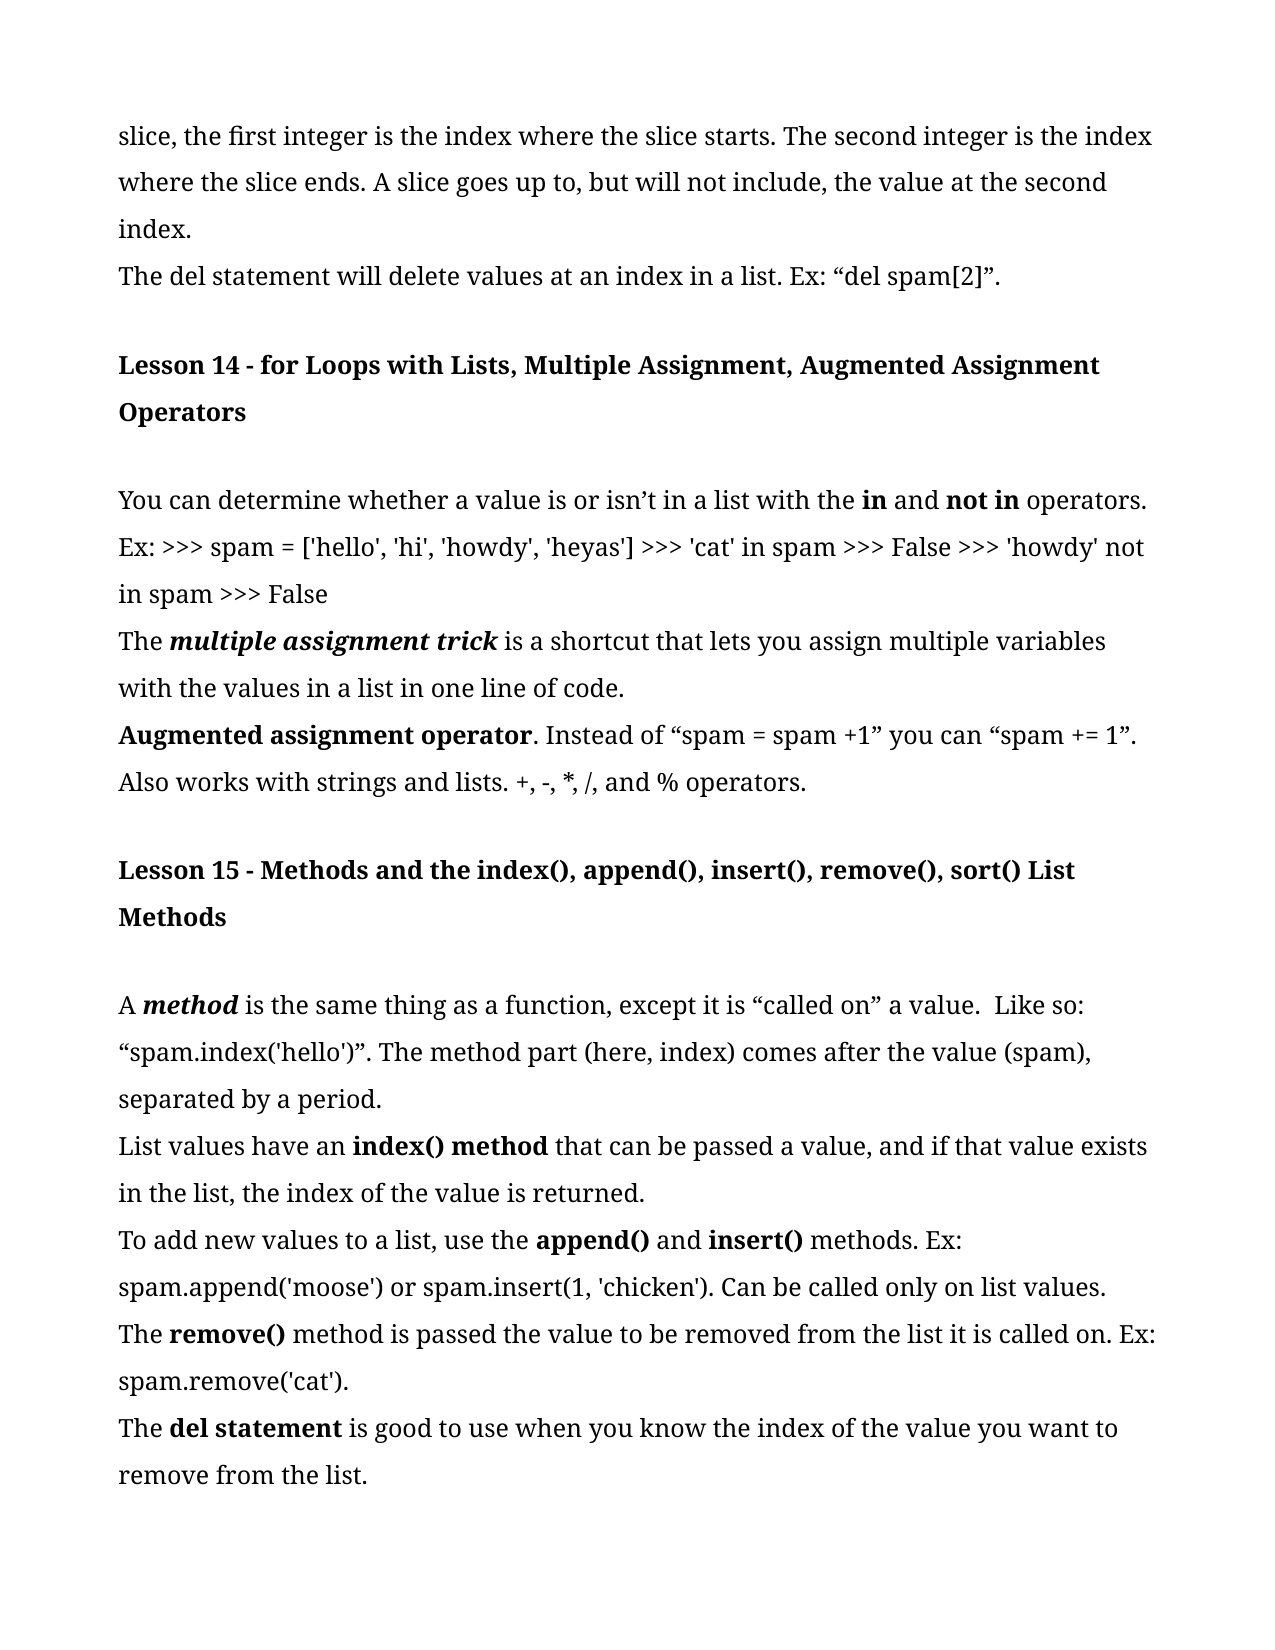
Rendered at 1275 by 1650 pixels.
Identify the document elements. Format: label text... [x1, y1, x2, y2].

text The del statement is good to use when you know the index of the value you want to remove from the list. [118, 1411, 1157, 1492]
text Augmented assignment operator. Instead of “spam = spam +1” you can “spam += 1”. Also works with strings and lists. +, -, *, /, and % operators. [118, 717, 1157, 798]
text To add new values to a list, use the append() and insert() methods. Ex: spam.append('moose') or spam.insert(1, 'chicken'). Can be called only on list values. [118, 1223, 1157, 1304]
text You can determine whether a value is or isn’t in a list with the in and not in operators. Ex: >>> spam = ['hello', 'hi', 'howdy', 'heyas'] >>> 'cat' in spam >>> False >>> 'howdy' not in spam >>> False [118, 482, 1157, 611]
text Lesson 14 - for Loops with Lists, Multiple Assignment, Augmented Assignment Operators [118, 347, 1157, 428]
text The del statement will delete values at an index in a list. Ex: “del spam[2]”. [118, 259, 1157, 293]
text The multiple assignment trick is a shortcut that lets you assign multiple variables with the values in a list in one line of code. [118, 623, 1157, 704]
text The remove() method is passed the value to be removed from the list it is called on. Ex: spam.remove('cat'). [118, 1317, 1157, 1398]
text Lesson 15 - Methods and the index(), append(), insert(), remove(), sort() List Methods [118, 853, 1157, 934]
text slice, the first integer is the index where the slice starts. The second integer is the index where the slice ends. A slice goes up to, but will not include, the value at the second index. [118, 118, 1157, 246]
text List values have an index() method that can be passed a value, and if that value exists in the list, the index of the value is returned. [118, 1129, 1157, 1210]
text A method is the same thing as a function, except it is “called on” a value. Like so: “spam.index('hello')”. The method part (here, index) comes after the value (spam), separated by a period. [118, 988, 1157, 1116]
